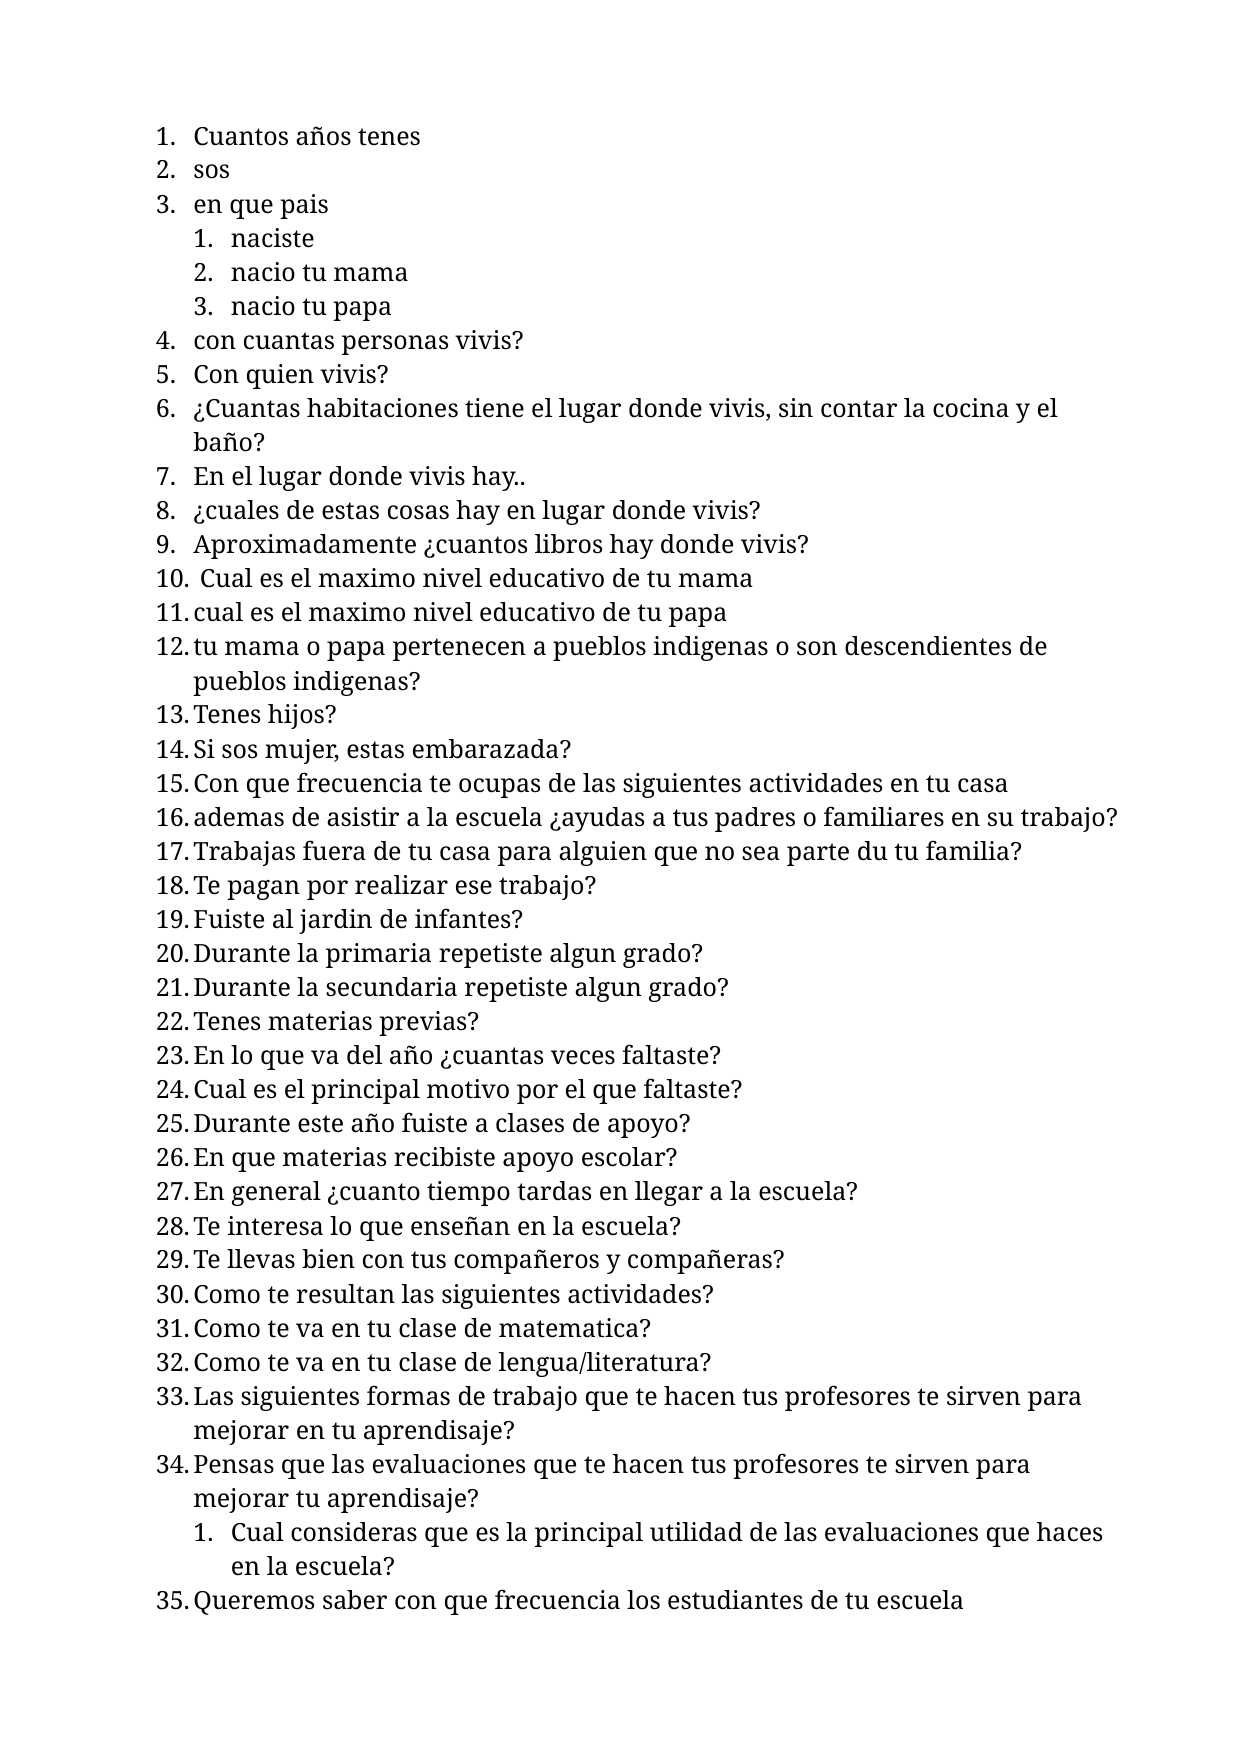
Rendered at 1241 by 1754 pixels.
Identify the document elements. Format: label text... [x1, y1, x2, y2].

list ¿cuales de estas cosas hay en lugar donde vivis? [156, 493, 1122, 527]
list Queremos saber con que frecuencia los estudiantes de tu escuela [156, 1583, 1122, 1617]
list Con quien vivis? [156, 357, 1122, 391]
list Fuiste al jardin de infantes? [156, 902, 1122, 936]
list Durante la secundaria repetiste algun grado? [156, 970, 1122, 1004]
list con cuantas personas vivis? [156, 322, 1122, 357]
list Aproximadamente ¿cuantos libros hay donde vivis? [156, 527, 1122, 561]
list nacio tu mama [193, 254, 1122, 288]
list en que pais [156, 186, 1122, 220]
list Cual consideras que es la principal utilidad de las evaluaciones que haces en la escuela? [193, 1515, 1122, 1583]
list Te interesa lo que enseñan en la escuela? [156, 1208, 1122, 1242]
list Las siguientes formas de trabajo que te hacen tus profesores te sirven para mejorar en tu aprendisaje? [156, 1378, 1122, 1447]
list Cual es el maximo nivel educativo de tu mama [156, 561, 1122, 595]
list En el lugar donde vivis hay.. [156, 459, 1122, 493]
list sos [156, 152, 1122, 186]
list Cuantos años tenes [156, 118, 1122, 152]
list Tenes materias previas? [156, 1004, 1122, 1038]
list Pensas que las evaluaciones que te hacen tus profesores te sirven para mejorar tu aprendisaje? [156, 1447, 1122, 1515]
list ademas de asistir a la escuela ¿ayudas a tus padres o familiares en su trabajo? [156, 799, 1122, 833]
list Te pagan por realizar ese trabajo? [156, 867, 1122, 902]
list Como te resultan las siguientes actividades? [156, 1276, 1122, 1310]
list nacio tu papa [193, 288, 1122, 322]
list Durante este año fuiste a clases de apoyo? [156, 1106, 1122, 1140]
list cual es el maximo nivel educativo de tu papa [156, 595, 1122, 629]
list Con que frecuencia te ocupas de las siguientes actividades en tu casa [156, 765, 1122, 799]
list Te llevas bien con tus compañeros y compañeras? [156, 1242, 1122, 1276]
list Cual es el principal motivo por el que faltaste? [156, 1072, 1122, 1106]
list Durante la primaria repetiste algun grado? [156, 936, 1122, 970]
list Como te va en tu clase de matematica? [156, 1310, 1122, 1344]
list ¿Cuantas habitaciones tiene el lugar donde vivis, sin contar la cocina y el baño? [156, 391, 1122, 459]
list Tenes hijos? [156, 697, 1122, 731]
list En general ¿cuanto tiempo tardas en llegar a la escuela? [156, 1174, 1122, 1208]
list Si sos mujer, estas embarazada? [156, 731, 1122, 765]
list En lo que va del año ¿cuantas veces faltaste? [156, 1038, 1122, 1072]
list Como te va en tu clase de lengua/literatura? [156, 1344, 1122, 1378]
list naciste [193, 220, 1122, 254]
list En que materias recibiste apoyo escolar? [156, 1140, 1122, 1174]
list tu mama o papa pertenecen a pueblos indigenas o son descendientes de pueblos indigenas? [156, 629, 1122, 697]
list Trabajas fuera de tu casa para alguien que no sea parte du tu familia? [156, 833, 1122, 867]
